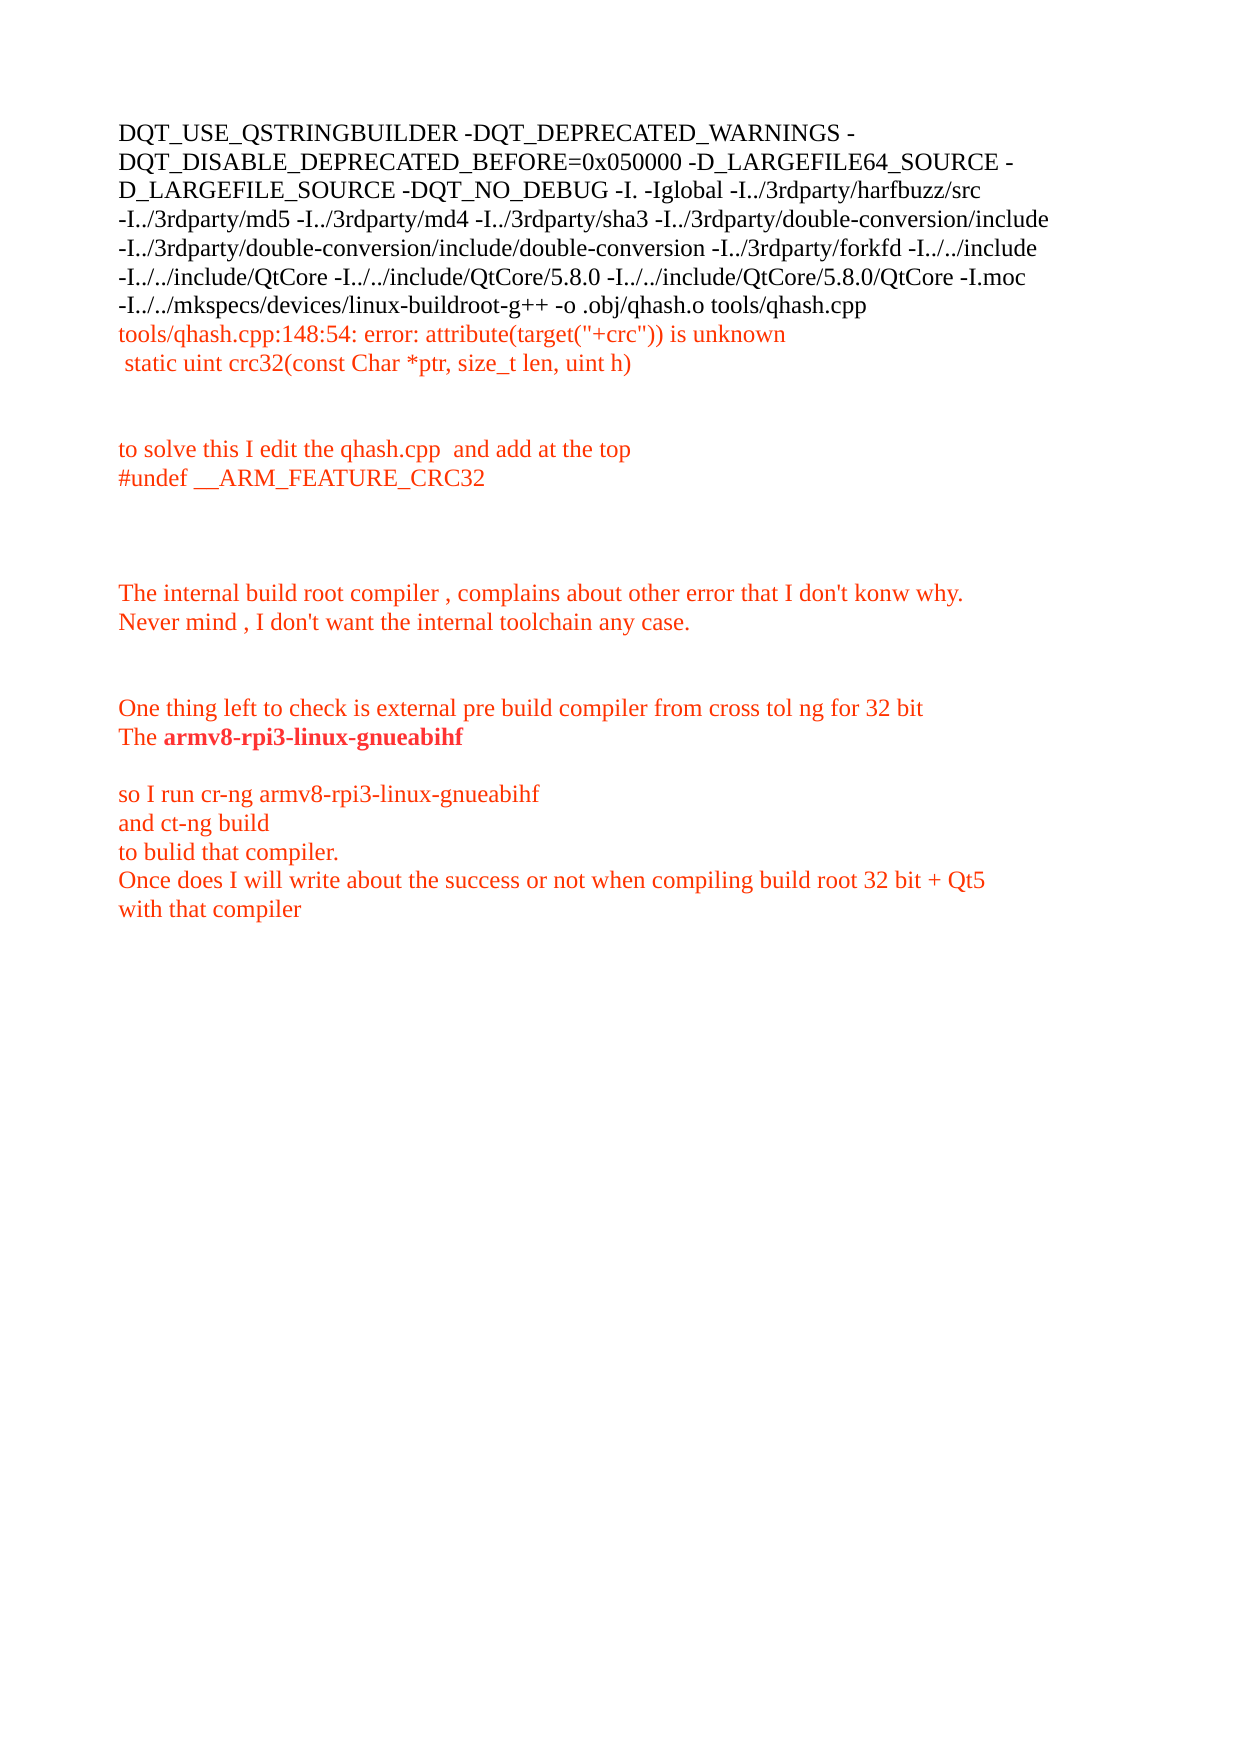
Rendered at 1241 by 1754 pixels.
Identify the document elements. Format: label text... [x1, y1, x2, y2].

text with that compiler [118, 894, 1122, 923]
text The armv8-rpi3-linux-gnueabihf [118, 722, 1122, 751]
text Never mind , I don't want the internal toolchain any case. [118, 607, 1122, 636]
text static uint crc32(const Char *ptr, size_t len, uint h) [118, 348, 1122, 377]
text tools/qhash.cpp:148:54: error: attribute(target("+crc")) is unknown [118, 319, 1122, 348]
text #undef __ARM_FEATURE_CRC32 [118, 463, 1122, 492]
text One thing left to check is external pre build compiler from cross tol ng for 32 bit [118, 693, 1122, 722]
text so I run cr-ng armv8-rpi3-linux-gnueabihf [118, 779, 1122, 808]
text to solve this I edit the qhash.cpp and add at the top [118, 434, 1122, 463]
text -DQT_USE_QSTRINGBUILDER -DQT_DEPRECATED_WARNINGS -DQT_DISABLE_DEPRECATED_BEFORE=0x050000 -D_LARGEFILE64_SOURCE -D_LARGEFILE_SOURCE -DQT_NO_DEBUG -I. -Iglobal -I../3rdparty/harfbuzz/src -I../3rdparty/md5 -I../3rdparty/md4 -I../3rdparty/sha3 -I../3rdparty/double-conversion/include -I../3rdparty/double-conversion/include/double-conversion -I../3rdparty/forkfd -I../../include -I../../include/QtCore -I../../include/QtCore/5.8.0 -I../../include/QtCore/5.8.0/QtCore -I.moc -I../../mkspecs/devices/linux-buildroot-g++ -o .obj/qhash.o tools/qhash.cpp [118, 118, 1122, 319]
text The internal build root compiler , complains about other error that I don't konw why. [118, 578, 1122, 607]
text to bulid that compiler. [118, 837, 1122, 866]
text Once does I will write about the success or not when compiling build root 32 bit + Qt5 [118, 866, 1122, 894]
text and ct-ng build [118, 808, 1122, 837]
